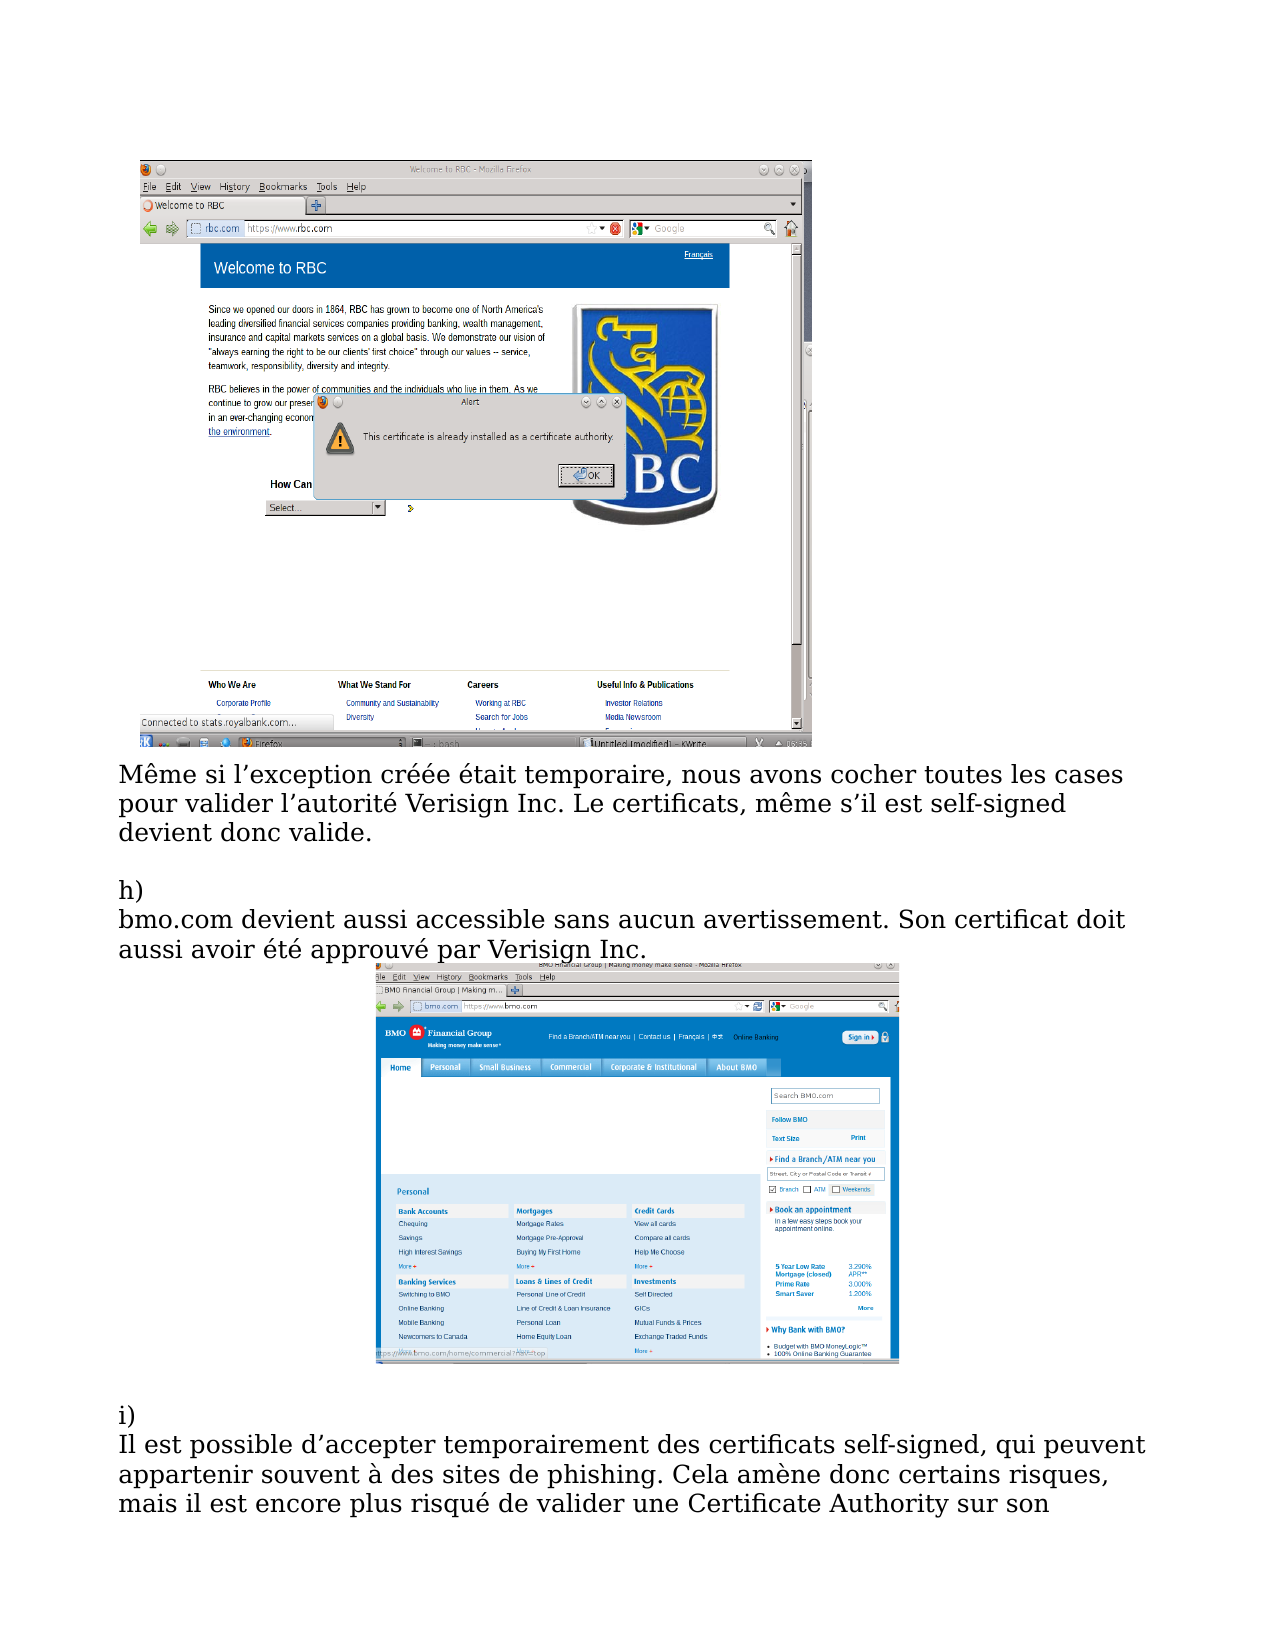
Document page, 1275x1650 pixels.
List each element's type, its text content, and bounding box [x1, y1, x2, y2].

text i) [118, 1401, 1157, 1431]
picture [140, 160, 812, 747]
text Il est possible d’accepter temporairement des certificats self-signed, qui peuvent appartenir souvent à des sites de phishing. Cela amène donc certains risques, mais il est encore plus risqué de valider une Certificate Authority sur son [118, 1431, 1157, 1518]
text Même si l’exception créée était temporaire, nous avons cocher toutes les cases pour valider l’autorité Verisign Inc. Le certificats, même s’il est self-signed devient donc valide. [118, 760, 1157, 847]
picture [375, 963, 900, 1364]
text bmo.com devient aussi accessible sans aucun avertissement. Son certificat doit aussi avoir été approuvé par Verisign Inc. [118, 906, 1157, 964]
text h) [118, 876, 1157, 906]
